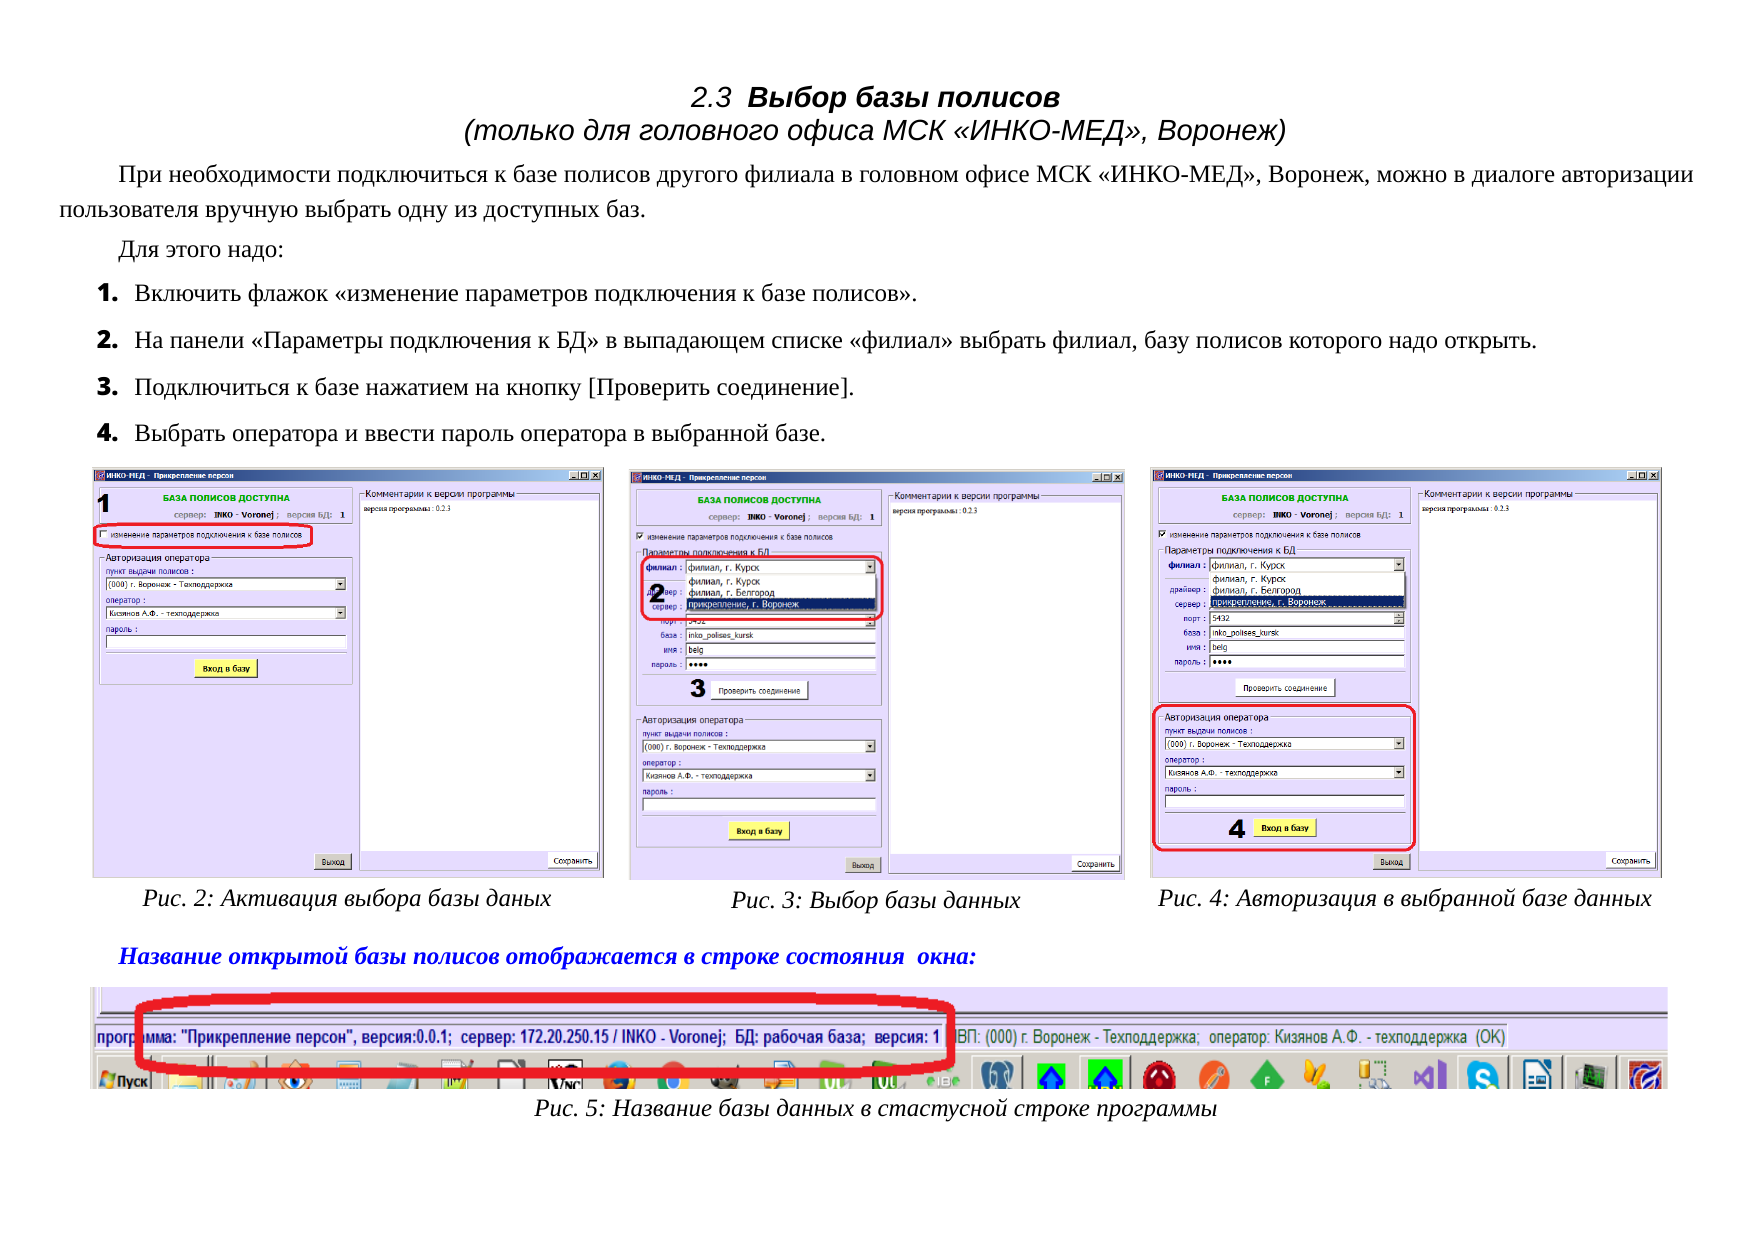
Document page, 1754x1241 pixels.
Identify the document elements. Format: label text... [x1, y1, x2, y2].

list На панели «Параметры подключения к БД» в выпадающем списке «филиал» выбрать филиал, базу полисов которого надо открыть. [97, 322, 1695, 356]
list Выбрать оператора и ввести пароль оператора в выбранной базе. [97, 415, 1695, 449]
text При необходимости подключиться к базе полисов другого филиала в головном офисе МСК «ИНКО-МЕД», Воронеж, можно в диалоге авторизации пользователя вручную выбрать одну из доступных баз. [59, 159, 1695, 223]
text Название открытой базы полисов отображается в строке состояния окна: [59, 941, 1695, 969]
text Рис. 2: Активация выбора базы даных [92, 878, 604, 912]
list Включить флажок «изменение параметров подключения к базе полисов». [97, 275, 1695, 309]
list Подключиться к базе нажатием на кнопку [Проверить соединение]. [97, 368, 1695, 402]
subtitle Выбор базы полисов (только для головного офиса МСК «ИНКО-МЕД», Воронеж) [177, 80, 1577, 147]
text Для этого надо: [59, 234, 1695, 263]
text Рис. 4: Авторизация в выбранной базе данных [1150, 878, 1662, 912]
text Рис. 5: Название базы данных в стастусной строке программы [86, 1089, 1668, 1122]
text Рис. 3: Выбор базы данных [629, 880, 1125, 913]
